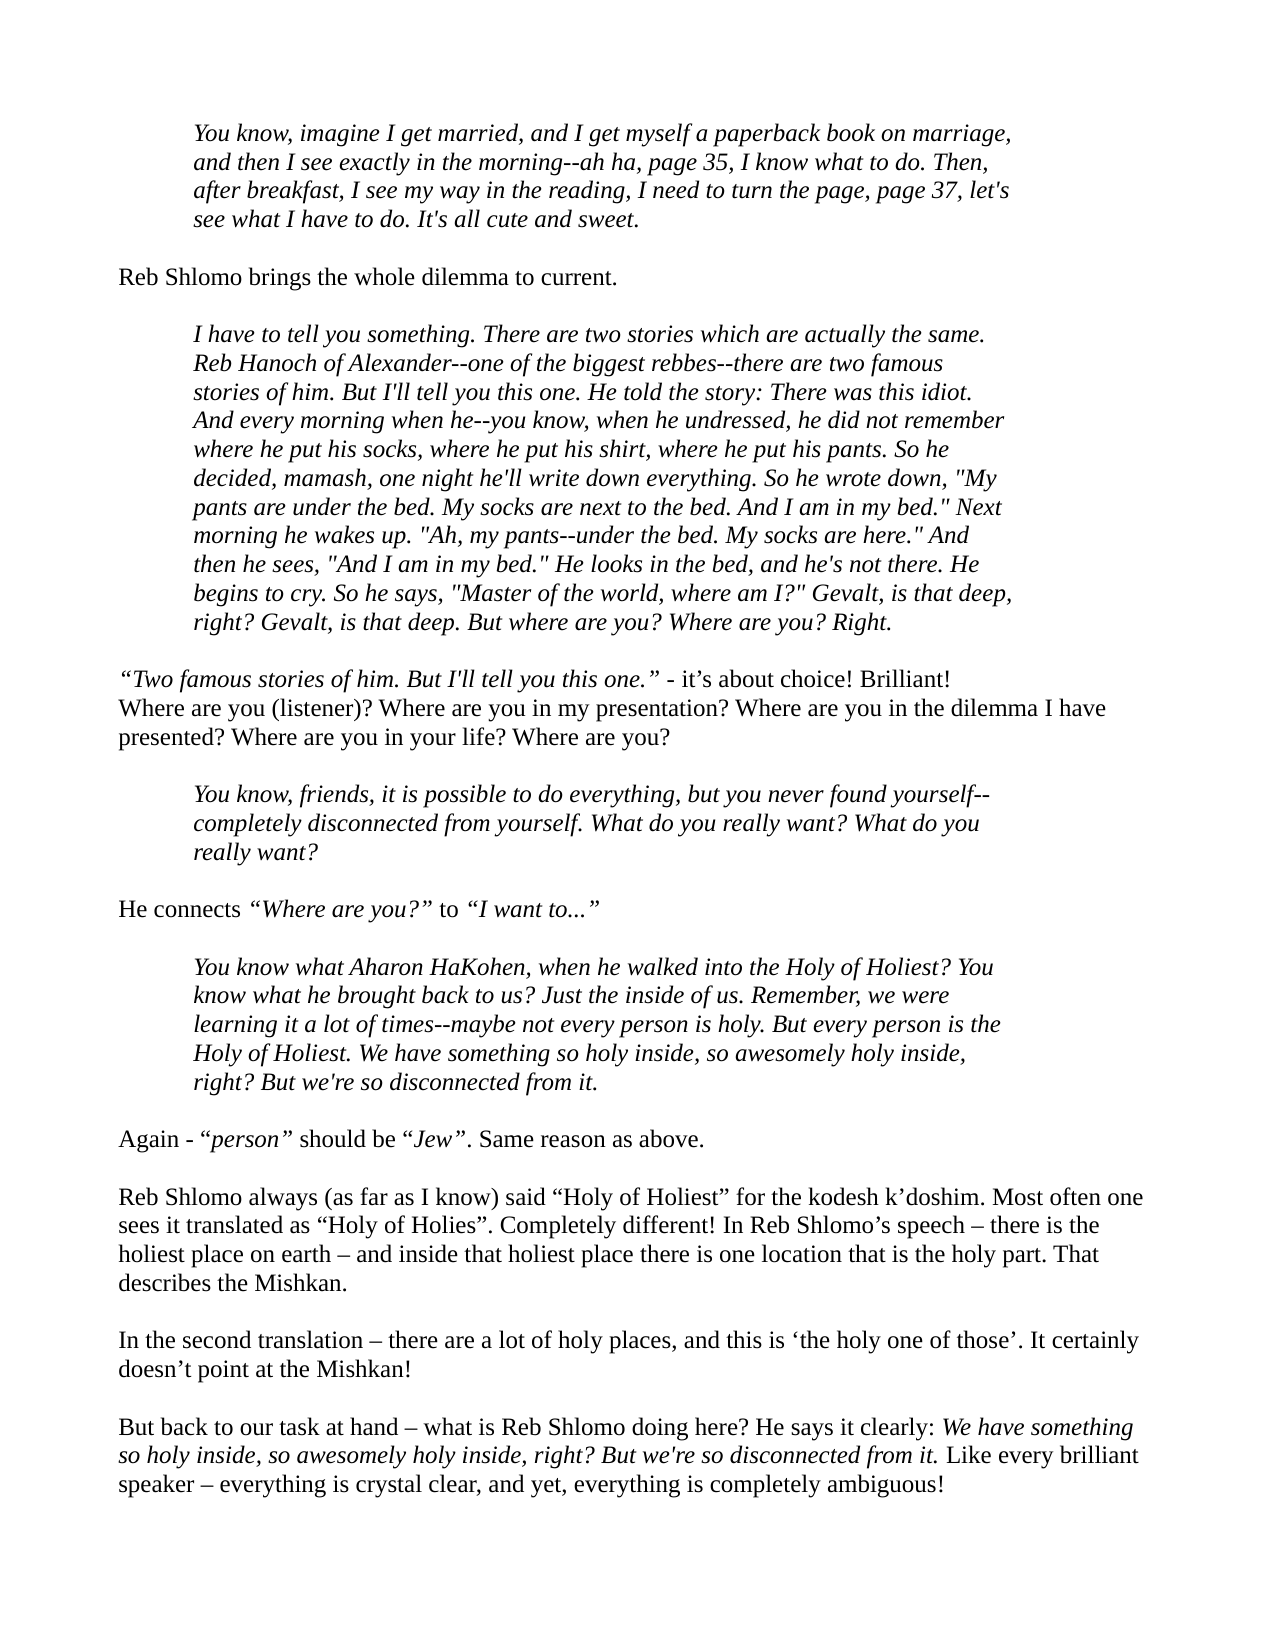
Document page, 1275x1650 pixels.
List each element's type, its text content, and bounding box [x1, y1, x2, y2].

text Reb Shlomo brings the whole dilemma to current. [118, 262, 1016, 291]
text Again - “person” should be “Jew”. Same reason as above. [118, 1124, 1157, 1153]
text He connects “Where are you?” to “I want to...” [118, 894, 1016, 923]
text I have to tell you something. There are two stories which are actually the same. Reb Hanoch of Alexander--one of the biggest rebbes--there are two famous stories of him. But I'll tell you this one. He told the story: There was this idiot. And every morning when he--you know, when he undressed, he did not remember where he put his socks, where he put his shirt, where he put his pants. So he decided, mamash, one night he'll write down everything. So he wrote down, "My pants are under the bed. My socks are next to the bed. And I am in my bed." Next morning he wakes up. "Ah, my pants--under the bed. My socks are here." And then he sees, "And I am in my bed." He looks in the bed, and he's not there. He begins to cry. So he says, "Master of the world, where am I?" Gevalt, is that deep, right? Gevalt, is that deep. But where are you? Where are you? Right. [193, 319, 1016, 636]
text In the second translation – there are a lot of holy places, and this is ‘the holy one of those’. It certainly doesn’t point at the Mishkan! [118, 1326, 1157, 1383]
text You know, imagine I get married, and I get myself a paperback book on marriage, and then I see exactly in the morning--ah ha, page 35, I know what to do. Then, after breakfast, I see my way in the reading, I need to turn the page, page 37, let's see what I have to do. It's all cute and sweet. [193, 118, 1016, 233]
text Where are you (listener)? Where are you in my presentation? Where are you in the dilemma I have presented? Where are you in your life? Where are you? [118, 693, 1157, 751]
text But back to our task at hand – what is Reb Shlomo doing here? He says it clearly: We have something so holy inside, so awesomely holy inside, right? But we're so disconnected from it. Like every brilliant speaker – everything is crystal clear, and yet, everything is completely ambiguous! [118, 1412, 1157, 1498]
text Reb Shlomo always (as far as I know) said “Holy of Holiest” for the kodesh k’doshim. Most often one sees it translated as “Holy of Holies”. Completely different! In Reb Shlomo’s speech – there is the holiest place on earth – and inside that holiest place there is one location that is the holy part. That describes the Mishkan. [118, 1182, 1157, 1297]
text You know what Aharon HaKohen, when he walked into the Holy of Holiest? You know what he brought back to us? Just the inside of us. Remember, we were learning it a lot of times--maybe not every person is holy. But every person is the Holy of Holiest. We have something so holy inside, so awesomely holy inside, right? But we're so disconnected from it. [193, 952, 1016, 1096]
text You know, friends, it is possible to do everything, but you never found yourself--completely disconnected from yourself. What do you really want? What do you really want? [193, 779, 1016, 866]
text “Two famous stories of him. But I'll tell you this one.” - it’s about choice! Brilliant! [118, 664, 1157, 693]
